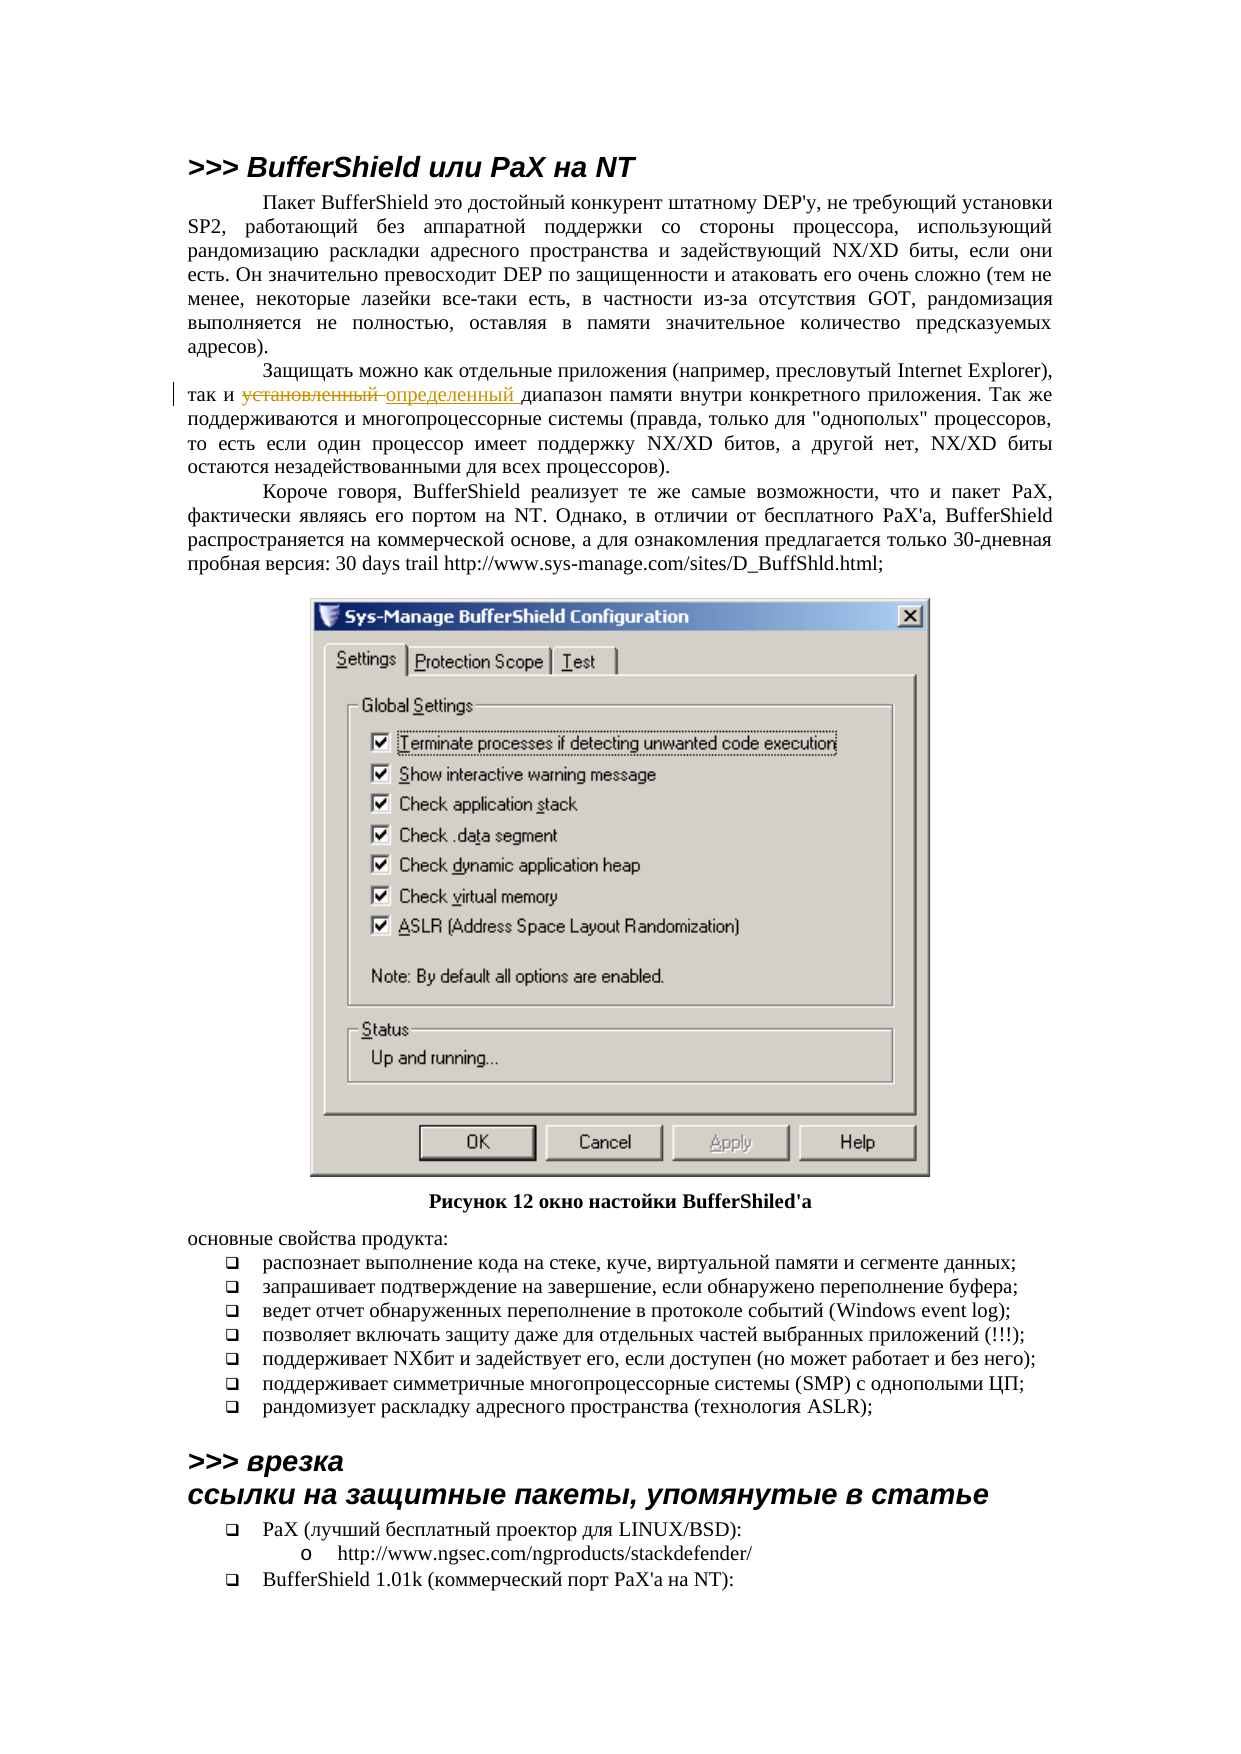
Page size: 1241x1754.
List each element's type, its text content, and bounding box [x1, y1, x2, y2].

list запрашивает подтверждение на завершение, если обнаружено переполнение буфера; [225, 1274, 1053, 1298]
list распознает выполнение кода на стеке, куче, виртуальной памяти и сегменте данных; [225, 1250, 1053, 1274]
list рандомизует раскладку адресного пространства (технология ASLR); [225, 1394, 1053, 1418]
text Рисунок 12 окно настойки BufferShiled'а [187, 1189, 1053, 1213]
subtitle >>> врезка ссылки на защитные пакеты, упомянутые в статье [187, 1443, 1053, 1511]
text Защищать можно как отдельные приложения (например, пресловутый Internet Explorer), так и определенный диапазон памяти внутри конкретного приложения. Так же поддерживаются и многопроцессорные системы (правда, только для "однополых" процессоров, то есть если один процессор имеет поддержку NX/XD битов, а другой нет, NX/XD биты остаются незадействованными для всех процессоров). [187, 358, 1053, 478]
list поддерживает NXбит и задействует его, если доступен (но может работает и без него); [225, 1346, 1053, 1370]
text основные свойства продукта: [187, 1226, 1053, 1250]
picture [310, 598, 931, 1177]
text Короче говоря, BufferShield реализует те же самые возможности, что и пакет PaX, фактически являясь его портом на NT. Однако, в отличии от бесплатного PaX'а, BufferShield распространяется на коммерческой основе, а для ознакомления предлагается только 30-дневная пробная версия: 30 days trail http://www.sys-manage.com/sites/D_BuffShld.html; [187, 478, 1053, 575]
list поддерживает симметричные многопроцессорные системы (SMP) с однополыми ЦП; [225, 1370, 1053, 1394]
list PaX (лучший бесплатный проектор для LINUX/BSD): [225, 1517, 1053, 1541]
list BufferShield 1.01k (коммерческий порт PaX'а на NT): [225, 1567, 1053, 1591]
text Пакет BufferShield это достойный конкурент штатному DEP'у, не требующий установки SP2, работающий без аппаратной поддержки со стороны процессора, использующий рандомизацию раскладки адресного пространства и задействующий NX/XD биты, если они есть. Он значительно превосходит DEP по защищенности и атаковать его очень сложно (тем не менее, некоторые лазейки все-таки есть, в частности из-за отсутствия GOT, рандомизация выполняется не полностью, оставляя в памяти значительное количество предсказуемых адресов). [187, 190, 1053, 358]
subtitle >>> BufferShield или PaX на NT [187, 150, 1053, 183]
list ведет отчет обнаруженных переполнение в протоколе событий (Windows event log); [225, 1298, 1053, 1322]
list позволяет включать защиту даже для отдельных частей выбранных приложений (!!!); [225, 1322, 1053, 1346]
list http://www.ngsec.com/ngproducts/stackdefender/ [300, 1541, 1053, 1567]
